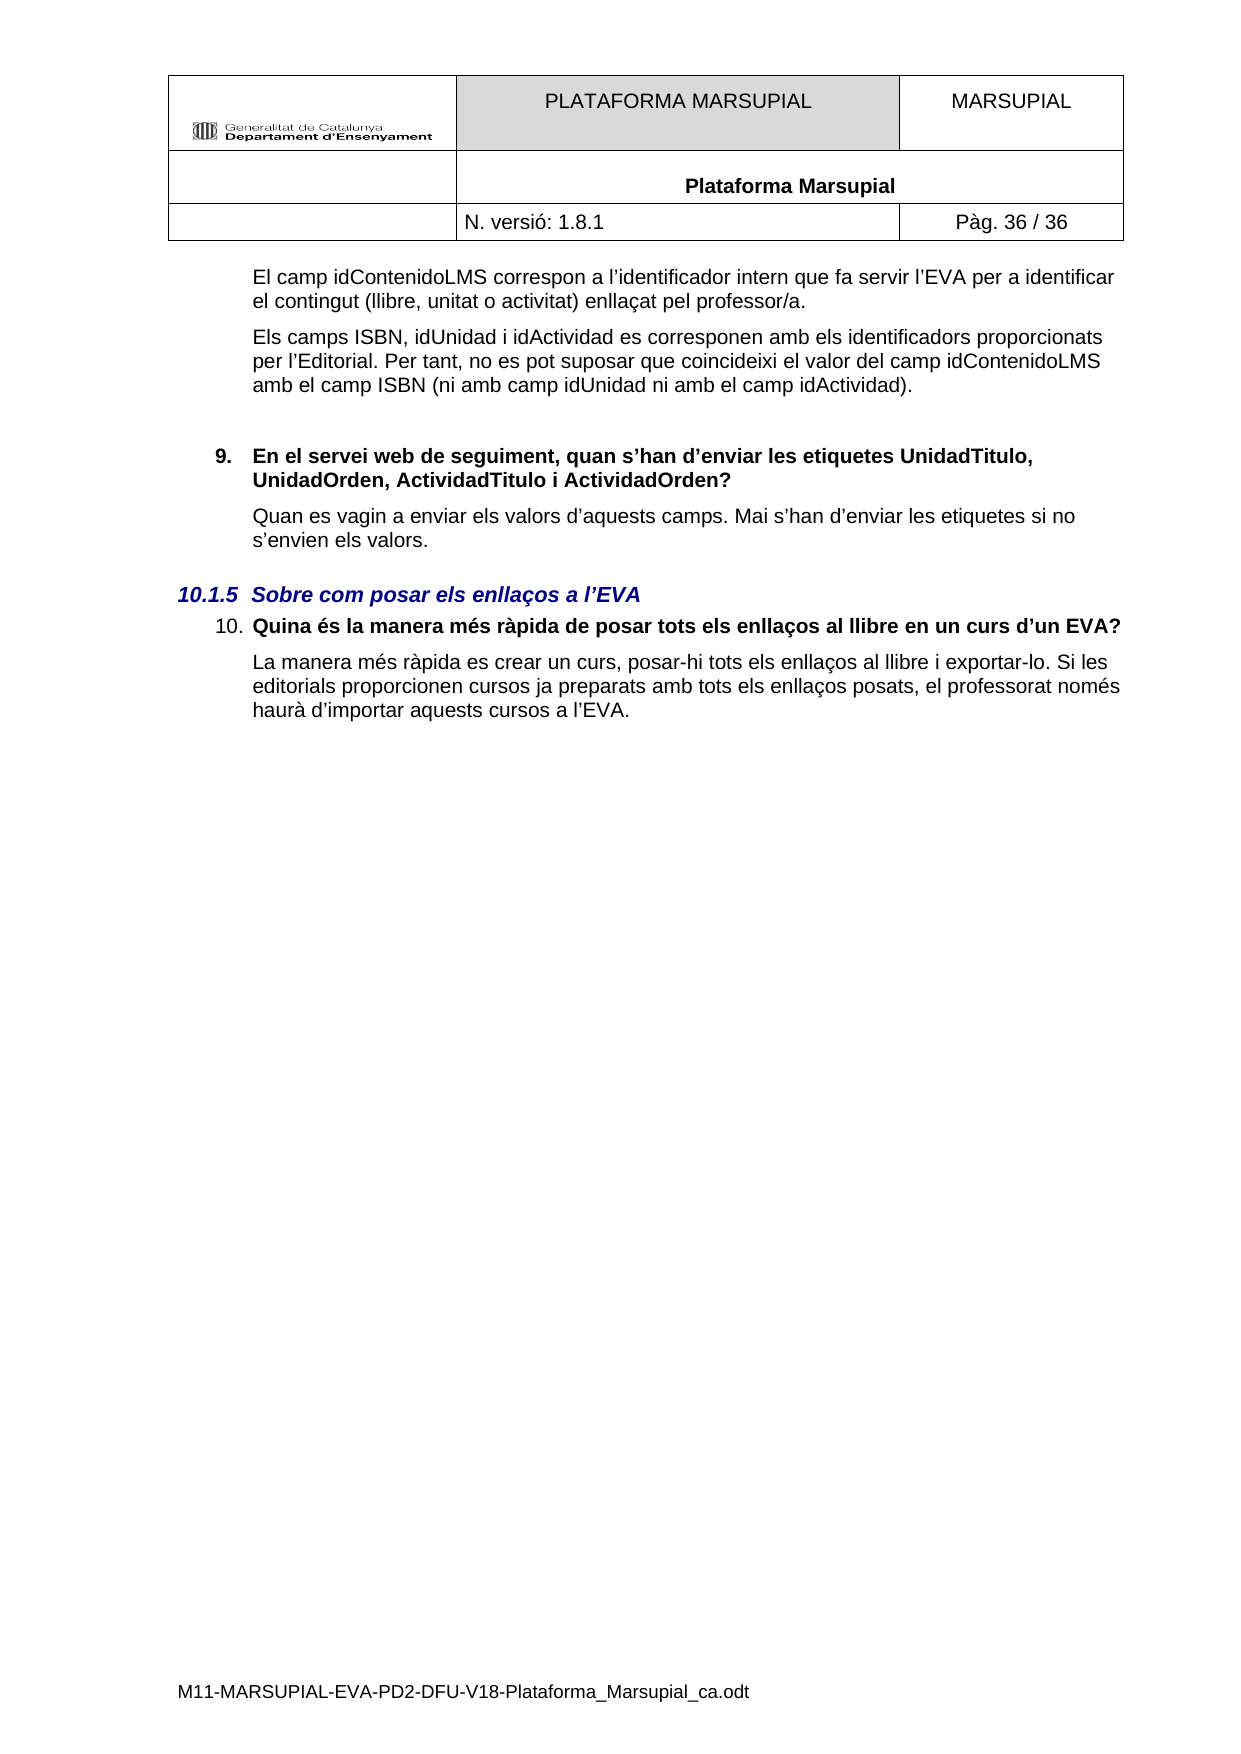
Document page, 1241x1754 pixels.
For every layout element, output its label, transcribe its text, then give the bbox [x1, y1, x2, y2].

subtitle Sobre com posar els enllaços a l’EVA [177, 582, 1122, 608]
text El camp idContenidoLMS correspon a l’identificador intern que fa servir l’EVA per a identificar el contingut (llibre, unitat o activitat) enllaçat pel professor/a. [252, 265, 1122, 313]
text Quan es vagin a enviar els valors d’aquests camps. Mai s’han d’enviar les etiquetes si no s’envien els valors. [252, 504, 1122, 552]
list En el servei web de seguiment, quan s’han d’enviar les etiquetes UnidadTitulo, UnidadOrden, ActividadTitulo i ActividadOrden? [215, 444, 1122, 492]
list Quina és la manera més ràpida de posar tots els enllaços al llibre en un curs d’un EVA? [215, 614, 1122, 638]
text La manera més ràpida es crear un curs, posar-hi tots els enllaços al llibre i exportar-lo. Si les editorials proporcionen cursos ja preparats amb tots els enllaços posats, el professorat només haurà d’importar aquests cursos a l’EVA. [252, 649, 1122, 721]
text Els camps ISBN, idUnidad i idActividad es corresponen amb els identificadors proporcionats per l’Editorial. Per tant, no es pot suposar que coincideixi el valor del camp idContenidoLMS amb el camp ISBN (ni amb camp idUnidad ni amb el camp idActividad). [252, 325, 1122, 397]
